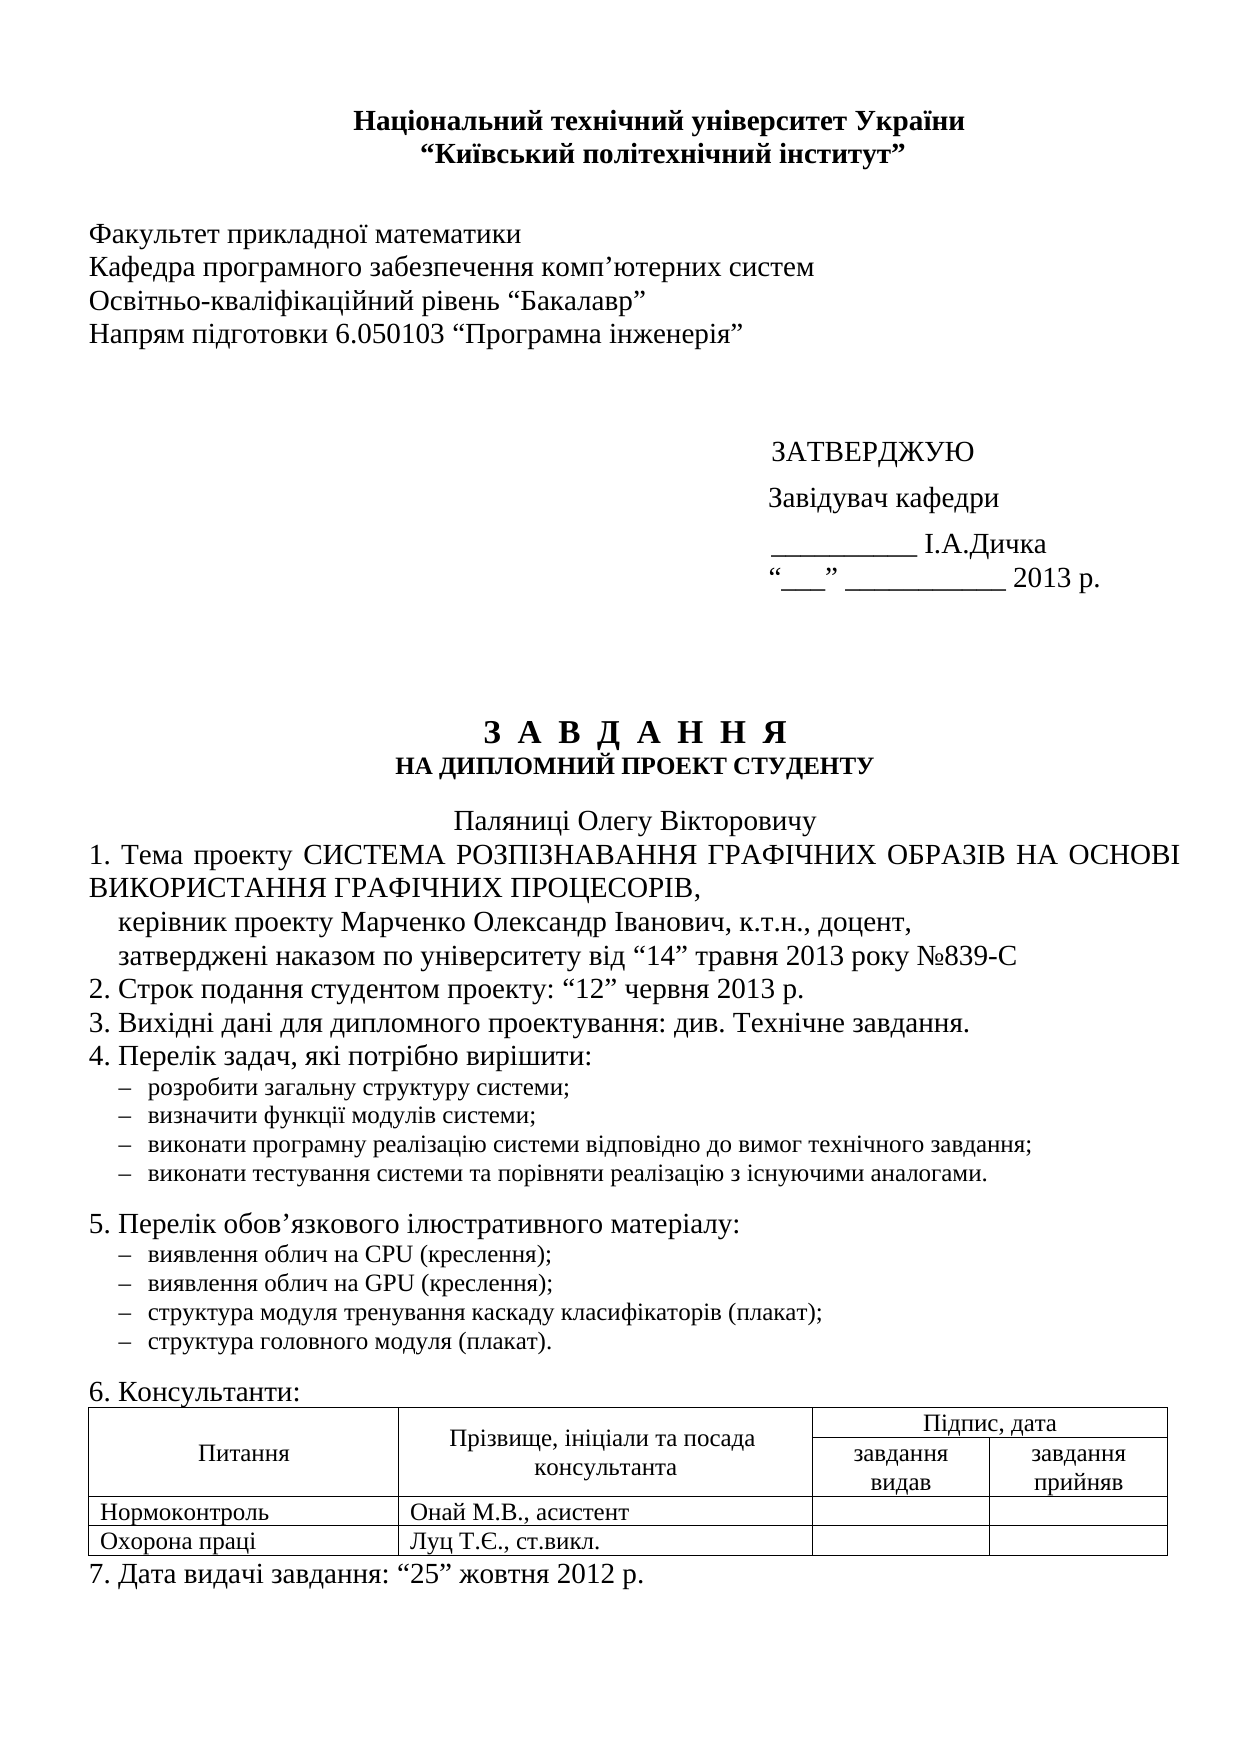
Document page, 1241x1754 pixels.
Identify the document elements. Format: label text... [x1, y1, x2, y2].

text 1. Тема проекту СИСТЕМА РОЗПІЗНАВАННЯ ГРАФІЧНИХ ОБРАЗІВ НА ОСНОВІ ВИКОРИСТАННЯ ГРАФІЧНИХ ПРОЦЕСОРІВ, [89, 837, 1181, 904]
table_cell завдання видав [813, 1438, 989, 1496]
text 5. Перелік обов’язкового ілюстративного матеріалу: [89, 1206, 1181, 1239]
text 4. Перелік задач, які потрібно вирішити: [89, 1038, 1181, 1072]
table_header Підпис, дата [813, 1408, 1167, 1437]
table_cell Луц Т.Є., ст.викл. [399, 1526, 812, 1555]
table_header Прізвище, ініціали та посада консультанта [399, 1408, 812, 1496]
text Напрям підготовки 6.050103 “Програмна інженерія” [89, 316, 1181, 350]
text Кафедра програмного забезпечення комп’ютерних систем [89, 249, 1181, 283]
text __________ І.А.Дичка [689, 526, 1181, 560]
table_cell [813, 1526, 989, 1555]
list визначити функції модулів системи; [118, 1101, 1181, 1129]
text “Київський політехнічний інститут” [145, 136, 1181, 170]
table_cell [813, 1497, 989, 1525]
table_cell завдання прийняв [990, 1438, 1167, 1496]
list структура модуля тренування каскаду класифікаторів (плакат); [118, 1297, 1181, 1326]
text Факультет прикладної математики [89, 216, 1181, 249]
text 3. Вихідні дані для дипломного проектування: див. Технічне завдання. [89, 1005, 1181, 1038]
text Завідувач кафедри [89, 480, 1181, 514]
text 2. Строк подання студентом проекту: “12” червня 2013 р. [89, 971, 1181, 1005]
list виявлення облич на CPU (креслення); [118, 1239, 1181, 1268]
subtitle НА ДИПЛОМНИЙ ПРОЕКТ СТУДЕНТУ [89, 751, 1181, 779]
list виконати тестування системи та порівняти реалізацію з існуючими аналогами. [118, 1158, 1181, 1187]
table_cell [990, 1526, 1167, 1555]
table_cell [990, 1497, 1167, 1525]
text Національний технічний університет України [145, 103, 1181, 136]
list розробити загальну структуру системи; [118, 1072, 1181, 1101]
text затверджені наказом по університету від “14” травня 2013 року №839-С [89, 938, 1181, 971]
text керівник проекту Марченко Олександр Іванович, к.т.н., доцент, [89, 904, 1181, 938]
text Паляниці Олегу Вікторовичу [89, 803, 1181, 837]
text ЗАТВЕРДЖУЮ [89, 434, 1181, 468]
text 6. Консультанти: [89, 1374, 1181, 1407]
text Освітньо-кваліфікаційний рівень “Бакалавр” [89, 283, 1181, 316]
table_header Питання [89, 1408, 398, 1496]
table_cell Нормоконтроль [89, 1497, 398, 1525]
table_cell Охорона праці [89, 1526, 398, 1555]
text 7. Дата видачі завдання: “25” жовтня 2012 р. [89, 1556, 1181, 1590]
table_cell Онай М.В., асистент [399, 1497, 812, 1525]
list структура головного модуля (плакат). [118, 1326, 1181, 1354]
text “___” ___________ 2013 р. [89, 560, 1181, 593]
list виконати програмну реалізацію системи відповідно до вимог технічного завдання; [118, 1129, 1181, 1158]
subtitle З А В Д А Н Н Я [89, 712, 1181, 751]
list виявлення облич на GPU (креслення); [118, 1268, 1181, 1297]
